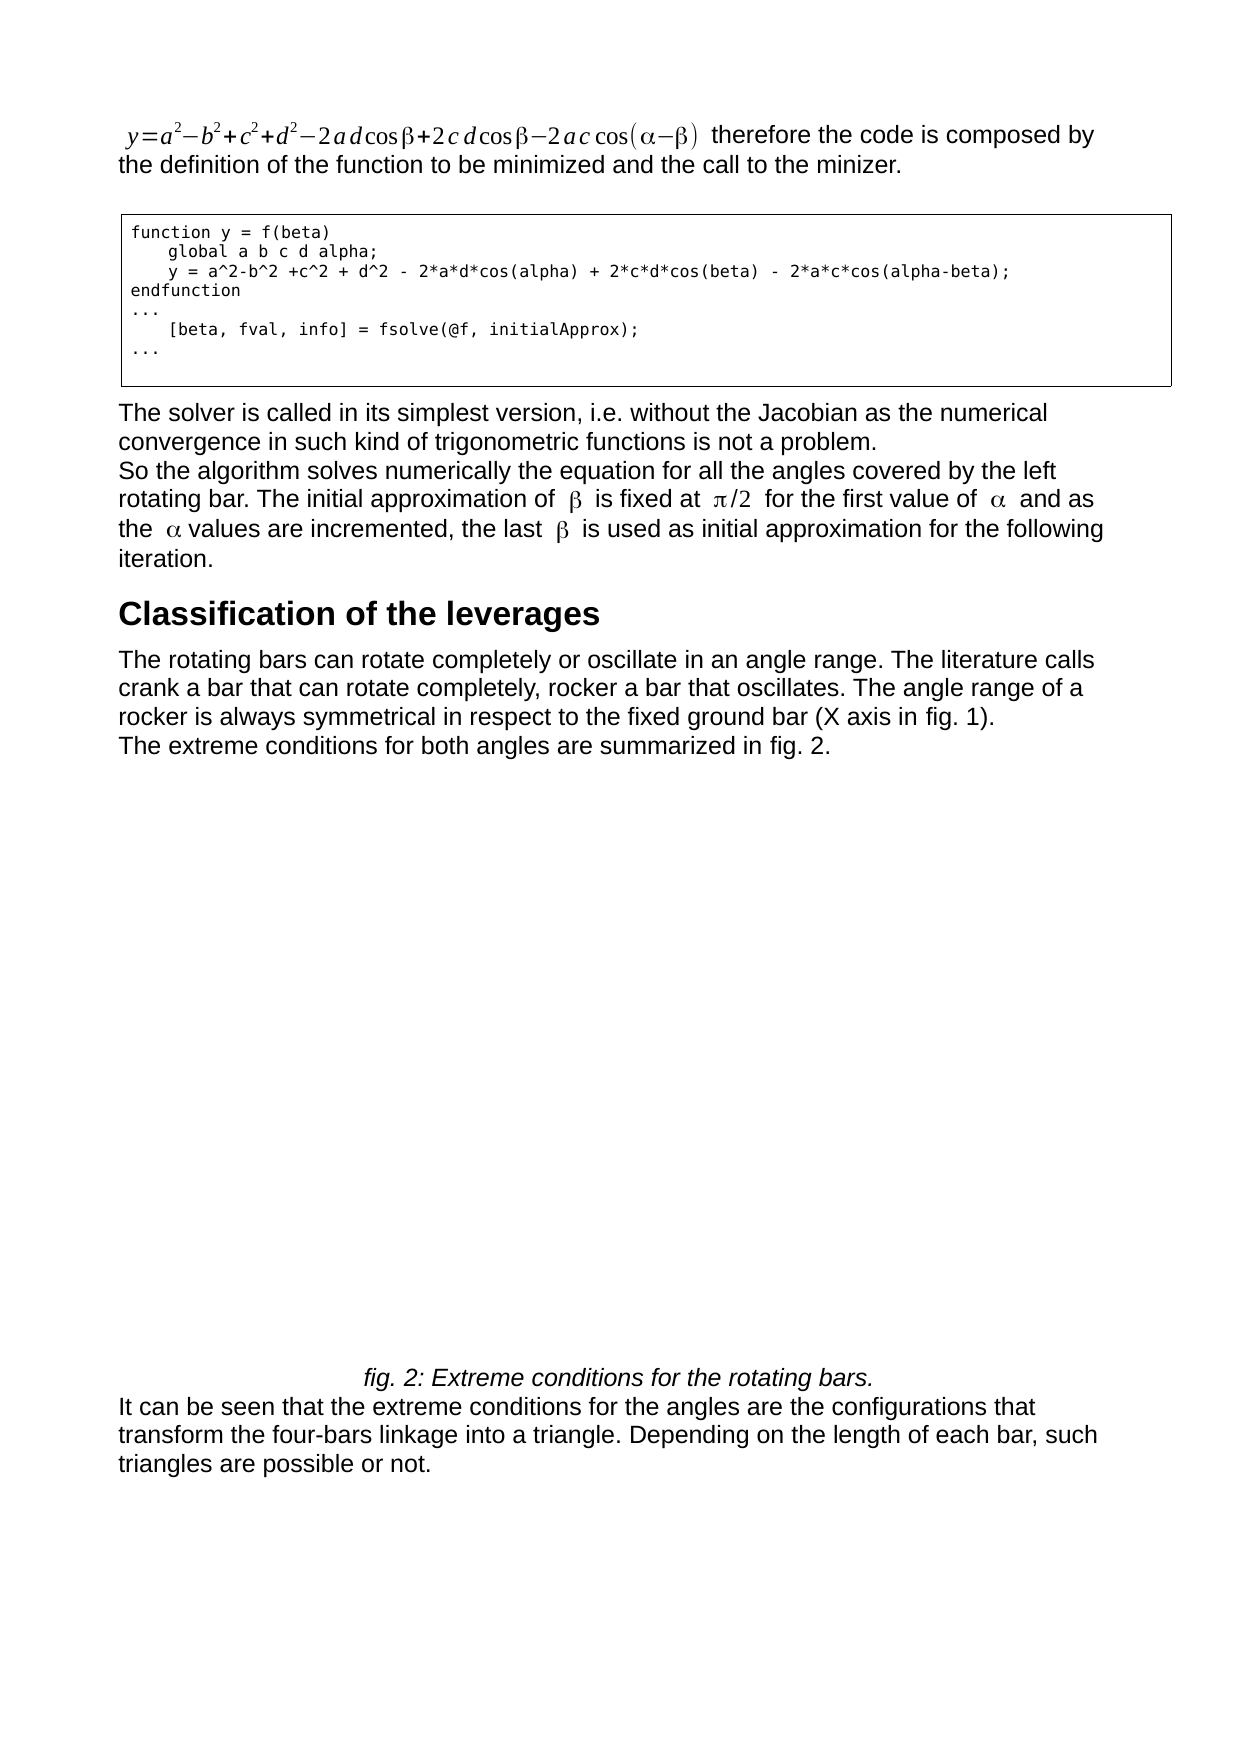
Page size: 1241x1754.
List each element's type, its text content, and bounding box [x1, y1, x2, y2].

text The solver is called in its simplest version, i.e. without the Jacobian as the numerical convergence in such kind of trigonometric functions is not a problem. [118, 179, 1122, 456]
text fig. 2: Extreme conditions for the rotating bars. [118, 772, 1122, 1392]
text endfunction [130, 281, 1162, 300]
text y = a^2-b^2 +c^2 + d^2 - 2*a*d*cos(alpha) + 2*c*d*cos(beta) - 2*a*c*cos(alpha-beta); [130, 262, 1162, 281]
text It can be seen that the extreme conditions for the angles are the configurations that transform the four-bars linkage into a triangle. Depending on the length of each bar, such triangles are possible or not. [118, 1392, 1122, 1478]
text The rotating bars can rotate completely or oscillate in an angle range. The literature calls crank a bar that can rotate completely, rocker a bar that oscillates. The angle range of a rocker is always symmetrical in respect to the fixed ground bar (X axis in fig. 1). [118, 645, 1122, 731]
text [118, 760, 1122, 772]
text function y = f(beta) [130, 223, 1162, 242]
text The solver is called in its simplest version, i.e. without the Jacobian as the numerical convergence in such kind of trigonometric functions is not a problem. [122, 215, 1171, 386]
text ... [130, 300, 1162, 320]
text ... [130, 339, 1162, 358]
text [beta, fval, info] = fsolve(@f, initialApprox); [130, 320, 1162, 339]
subtitle Classification of the leverages [118, 593, 1122, 632]
text Actually fsolve() is a minimizer that numerically approximates to zero the function therefore the code is composed by the definition of the function to be minimized and the call to the minizer. [118, 118, 1122, 179]
text global a b c d alpha; [130, 242, 1162, 262]
text The extreme conditions for both angles are summarized in fig. 2. [118, 731, 1122, 760]
text So the algorithm solves numerically the equation for all the angles covered by the left rotating bar. The initial approximation of is fixed at for the first value of and as the values are incremented, the last is used as initial approximation for the following iteration. [118, 456, 1122, 573]
